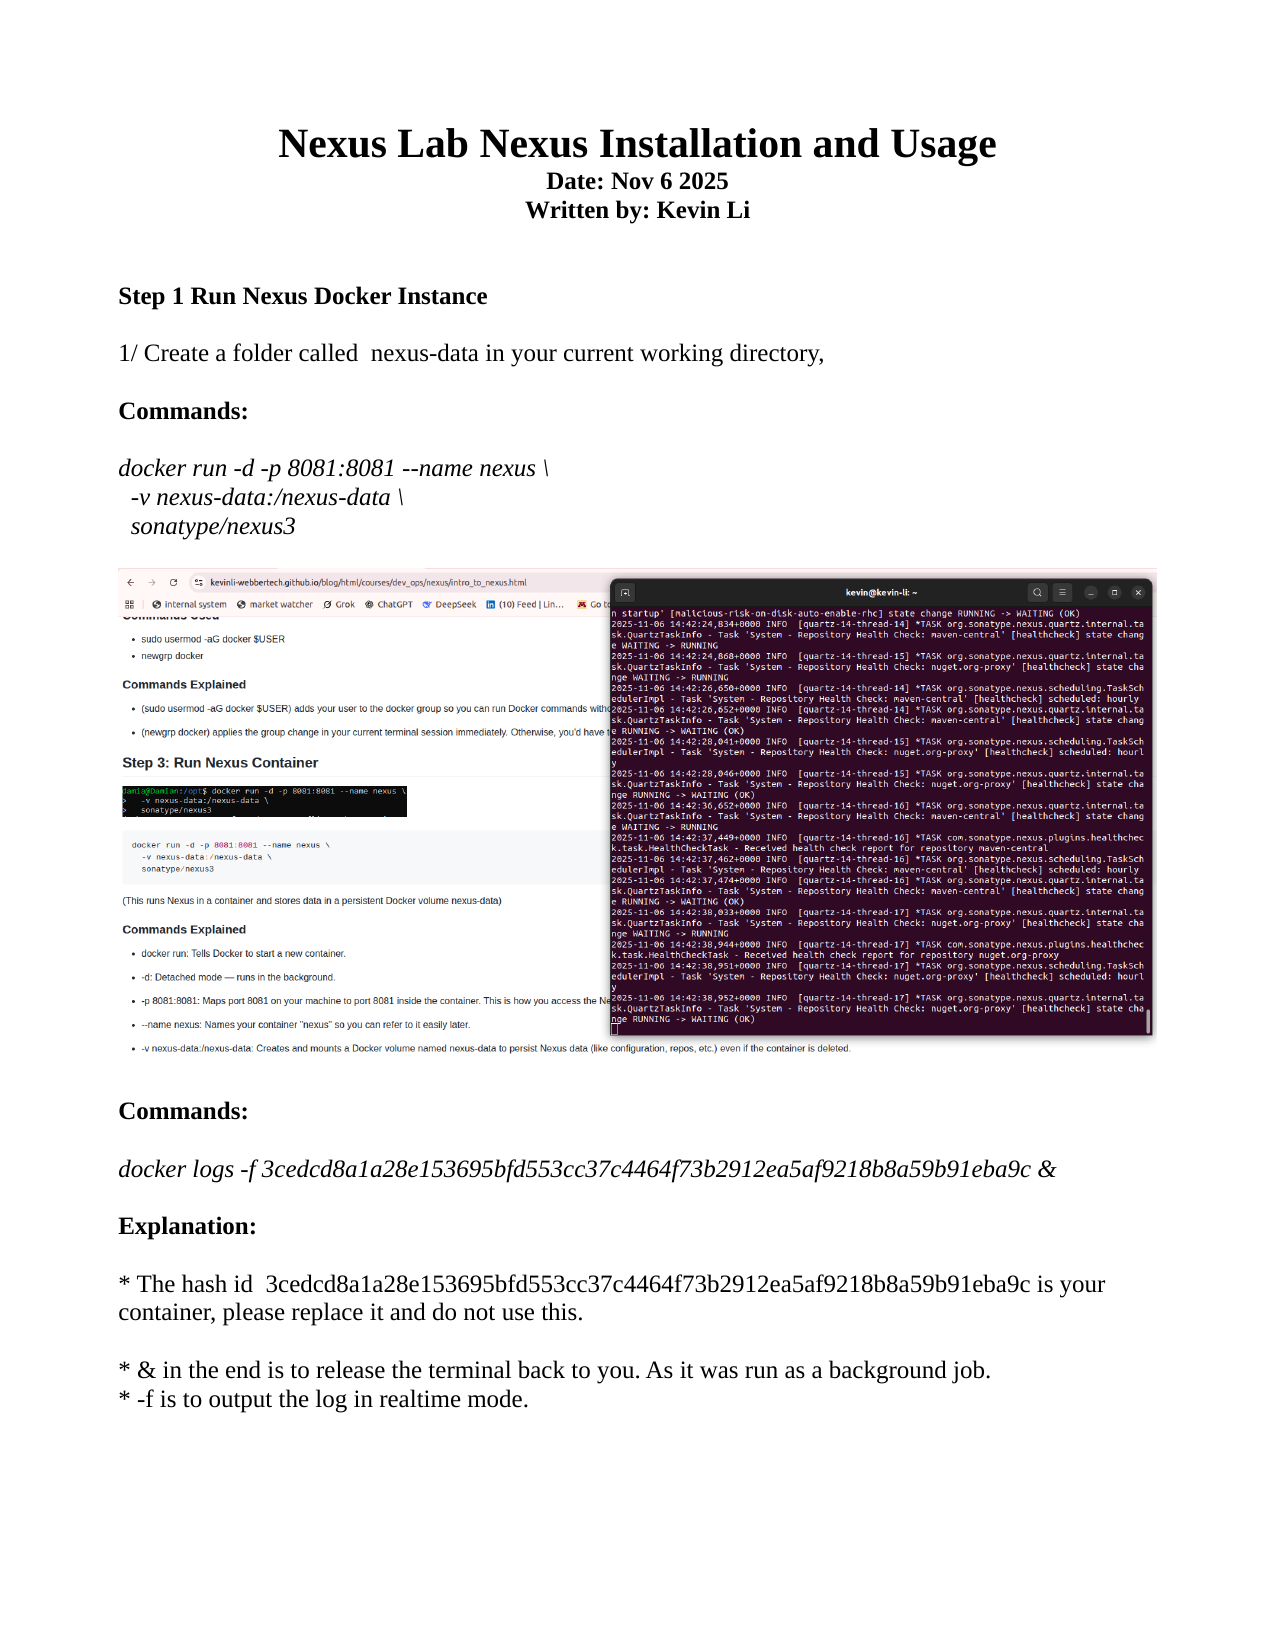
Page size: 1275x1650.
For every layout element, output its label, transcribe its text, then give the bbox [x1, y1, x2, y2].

text * & in the end is to release the terminal back to you. As it was run as a background job. [118, 1355, 1157, 1384]
text Step 1 Run Nexus Docker Instance [118, 281, 1157, 310]
text Date: Nov 6 2025 [118, 166, 1157, 195]
text docker run -d -p 8081:8081 --name nexus \ [118, 453, 1157, 482]
text 1/ Create a folder called nexus-data in your current working directory, [118, 338, 1157, 367]
text docker logs -f 3cedcd8a1a28e153695bfd553cc37c4464f73b2912ea5af9218b8a59b91eba9c & [118, 1154, 1157, 1182]
picture [118, 568, 1157, 1068]
text * The hash id 3cedcd8a1a28e153695bfd553cc37c4464f73b2912ea5af9218b8a59b91eba9c is your container, please replace it and do not use this. [118, 1269, 1157, 1326]
text -v nexus-data:/nexus-data \ [118, 482, 1157, 511]
text Explanation: [118, 1211, 1157, 1240]
text sonatype/nexus3 [118, 511, 1157, 540]
text * -f is to output the log in realtime mode. [118, 1384, 1157, 1412]
text Commands: [118, 396, 1157, 425]
text Nexus Lab Nexus Installation and Usage [118, 118, 1157, 166]
text Commands: [118, 1096, 1157, 1125]
text Written by: Kevin Li [118, 195, 1157, 223]
